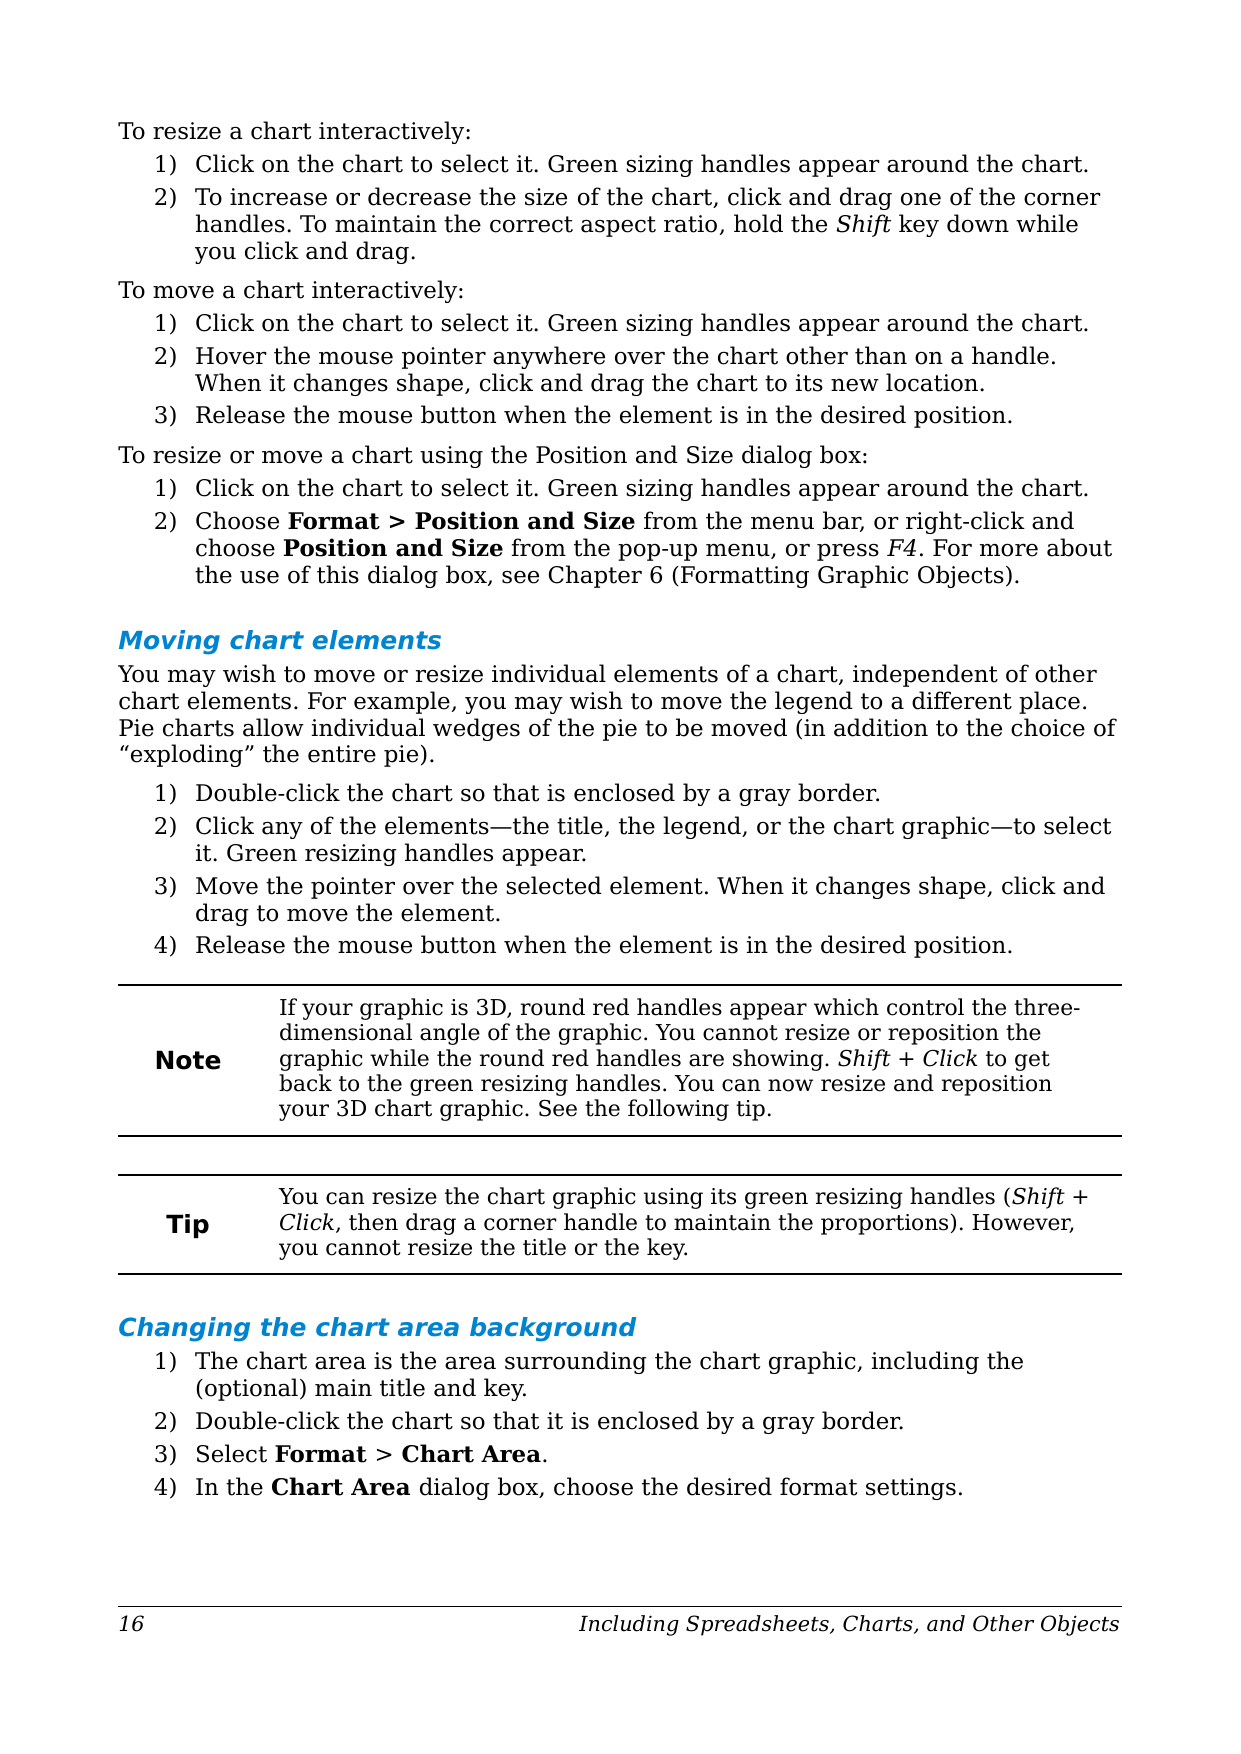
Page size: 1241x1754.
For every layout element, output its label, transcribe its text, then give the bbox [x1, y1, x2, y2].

list In the Chart Area dialog box, choose the desired format settings. [177, 1474, 1122, 1501]
list Click any of the elements—the title, the legend, or the chart graphic—to select it. Green resizing handles appear. [177, 813, 1122, 867]
list Double-click the chart so that is enclosed by a gray border. [177, 781, 1122, 807]
list Click on the chart to select it. Green sizing handles appear around the chart. [177, 310, 1122, 337]
list Click on the chart to select it. Green sizing handles appear around the chart. [177, 475, 1122, 502]
table_header If your graphic is 3D, round red handles appear which control the three-dimensional angle of the graphic. You cannot resize or reposition the graphic while the round red handles are showing. Shift + Click to get back to the green resizing handles. You can now resize and reposition your 3D chart graphic. See the following tip. [258, 986, 1122, 1135]
text You may wish to move or resize individual elements of a chart, independent of other chart elements. For example, you may wish to move the legend to a different place. Pie charts allow individual wedges of the pie to be moved (in addition to the choice of “exploding” the entire pie). [118, 661, 1122, 768]
table_header Note [118, 986, 257, 1135]
list Choose Format > Position and Size from the menu bar, or right-click and choose Position and Size from the pop-up menu, or press F4. For more about the use of this dialog box, see Chapter 6 (Formatting Graphic Objects). [177, 508, 1122, 588]
list Release the mouse button when the element is in the desired position. [177, 933, 1122, 959]
table_header You can resize the chart graphic using its green resizing handles (Shift + Click, then drag a corner handle to maintain the proportions). However, you cannot resize the title or the key. [258, 1176, 1122, 1273]
list Select Format > Chart Area. [177, 1441, 1122, 1468]
table_header Tip [118, 1176, 257, 1273]
list Release the mouse button when the element is in the desired position. [177, 403, 1122, 429]
list Click on the chart to select it. Green sizing handles appear around the chart. [177, 151, 1122, 178]
subtitle Changing the chart area background [118, 1313, 1122, 1342]
list Hover the mouse pointer anywhere over the chart other than on a handle. When it changes shape, click and drag the chart to its new location. [177, 343, 1122, 396]
list The chart area is the area surrounding the chart graphic, including the (optional) main title and key. [177, 1348, 1122, 1402]
list To resize or move a chart using the Position and Size dialog box: [118, 442, 1122, 468]
list To move a chart interactively: [118, 277, 1122, 304]
list To resize a chart interactively: [118, 118, 1122, 145]
list Move the pointer over the selected element. When it changes shape, click and drag to move the element. [177, 873, 1122, 926]
list To increase or decrease the size of the chart, click and drag one of the corner handles. To maintain the correct aspect ratio, hold the Shift key down while you click and drag. [177, 184, 1122, 264]
list Double-click the chart so that it is enclosed by a gray border. [177, 1408, 1122, 1434]
subtitle Moving chart elements [118, 626, 1122, 655]
